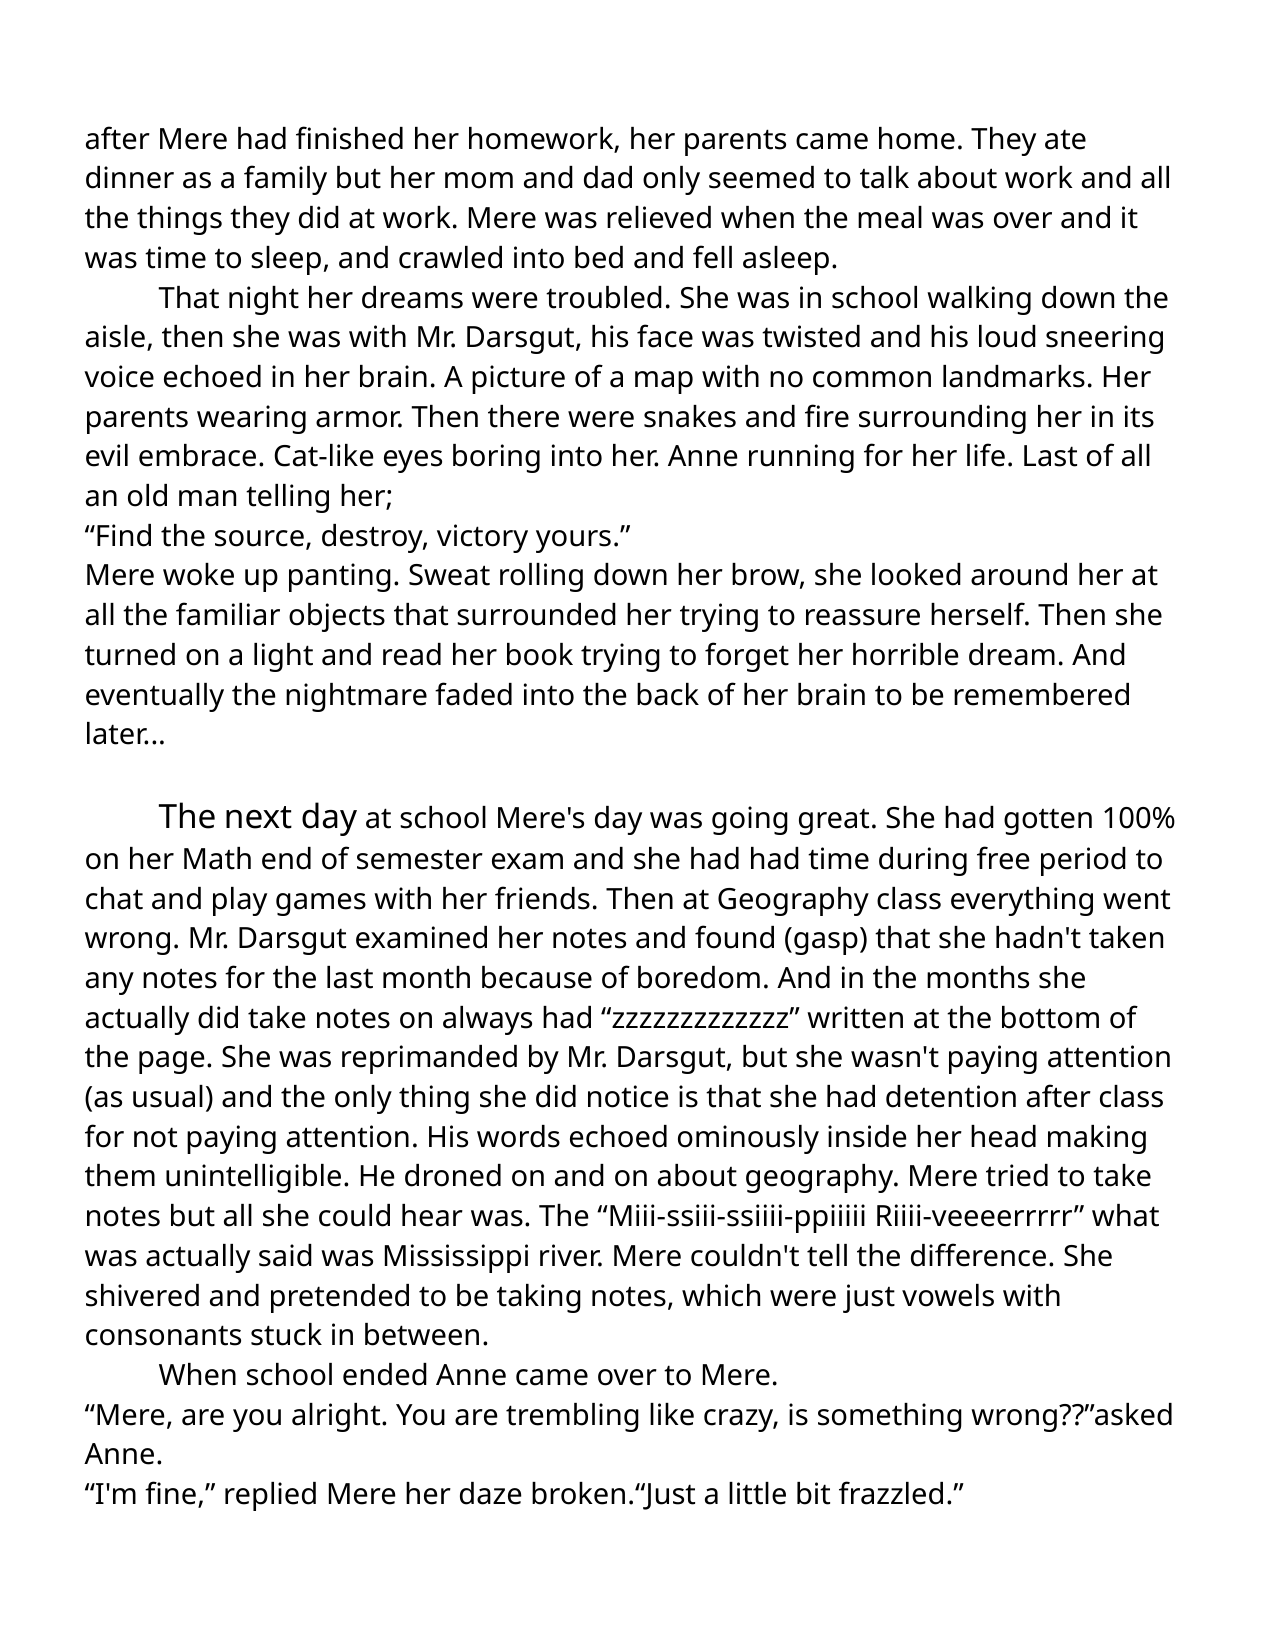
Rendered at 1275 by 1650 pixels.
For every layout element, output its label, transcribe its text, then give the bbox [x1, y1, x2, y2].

text Mere woke up panting. Sweat rolling down her brow, she looked around her at all the familiar objects that surrounded her trying to reassure herself. Then she turned on a light and read her book trying to forget her horrible dream. And eventually the nightmare faded into the back of her brain to be remembered later... [84, 555, 1177, 753]
text When school ended Anne came over to Mere. [84, 1354, 1177, 1394]
text “Mere, are you alright. You are trembling like crazy, is something wrong??”asked Anne. [84, 1394, 1177, 1473]
text That night her dreams were troubled. She was in school walking down the aisle, then she was with Mr. Darsgut, his face was twisted and his loud sneering voice echoed in her brain. A picture of a map with no common landmarks. Her parents wearing armor. Then there were snakes and fire surrounding her in its evil embrace. Cat-like eyes boring into her. Anne running for her life. Last of all an old man telling her; [84, 277, 1177, 515]
text “Find the source, destroy, victory yours.” [84, 515, 1177, 555]
text “I'm fine,” replied Mere her daze broken.“Just a little bit frazzled.” [84, 1473, 1177, 1513]
text The next day at school Mere's day was going great. She had gotten 100% on her Math end of semester exam and she had had time during free period to chat and play games with her friends. Then at Geography class everything went wrong. Mr. Darsgut examined her notes and found (gasp) that she hadn't taken any notes for the last month because of boredom. And in the months she actually did take notes on always had “zzzzzzzzzzzzz” written at the bottom of the page. She was reprimanded by Mr. Darsgut, but she wasn't paying attention (as usual) and the only thing she did notice is that she had detention after class for not paying attention. His words echoed ominously inside her head making them unintelligible. He droned on and on about geography. Mere tried to take notes but all she could hear was. The “Miii-ssiii-ssiiii-ppiiiii Riiii-veeeerrrrr” what was actually said was Mississippi river. Mere couldn't tell the difference. She shivered and pretended to be taking notes, which were just vowels with consonants stuck in between. [84, 793, 1177, 1354]
text after Mere had finished her homework, her parents came home. They ate dinner as a family but her mom and dad only seemed to talk about work and all the things they did at work. Mere was relieved when the meal was over and it was time to sleep, and crawled into bed and fell asleep. [84, 118, 1177, 277]
